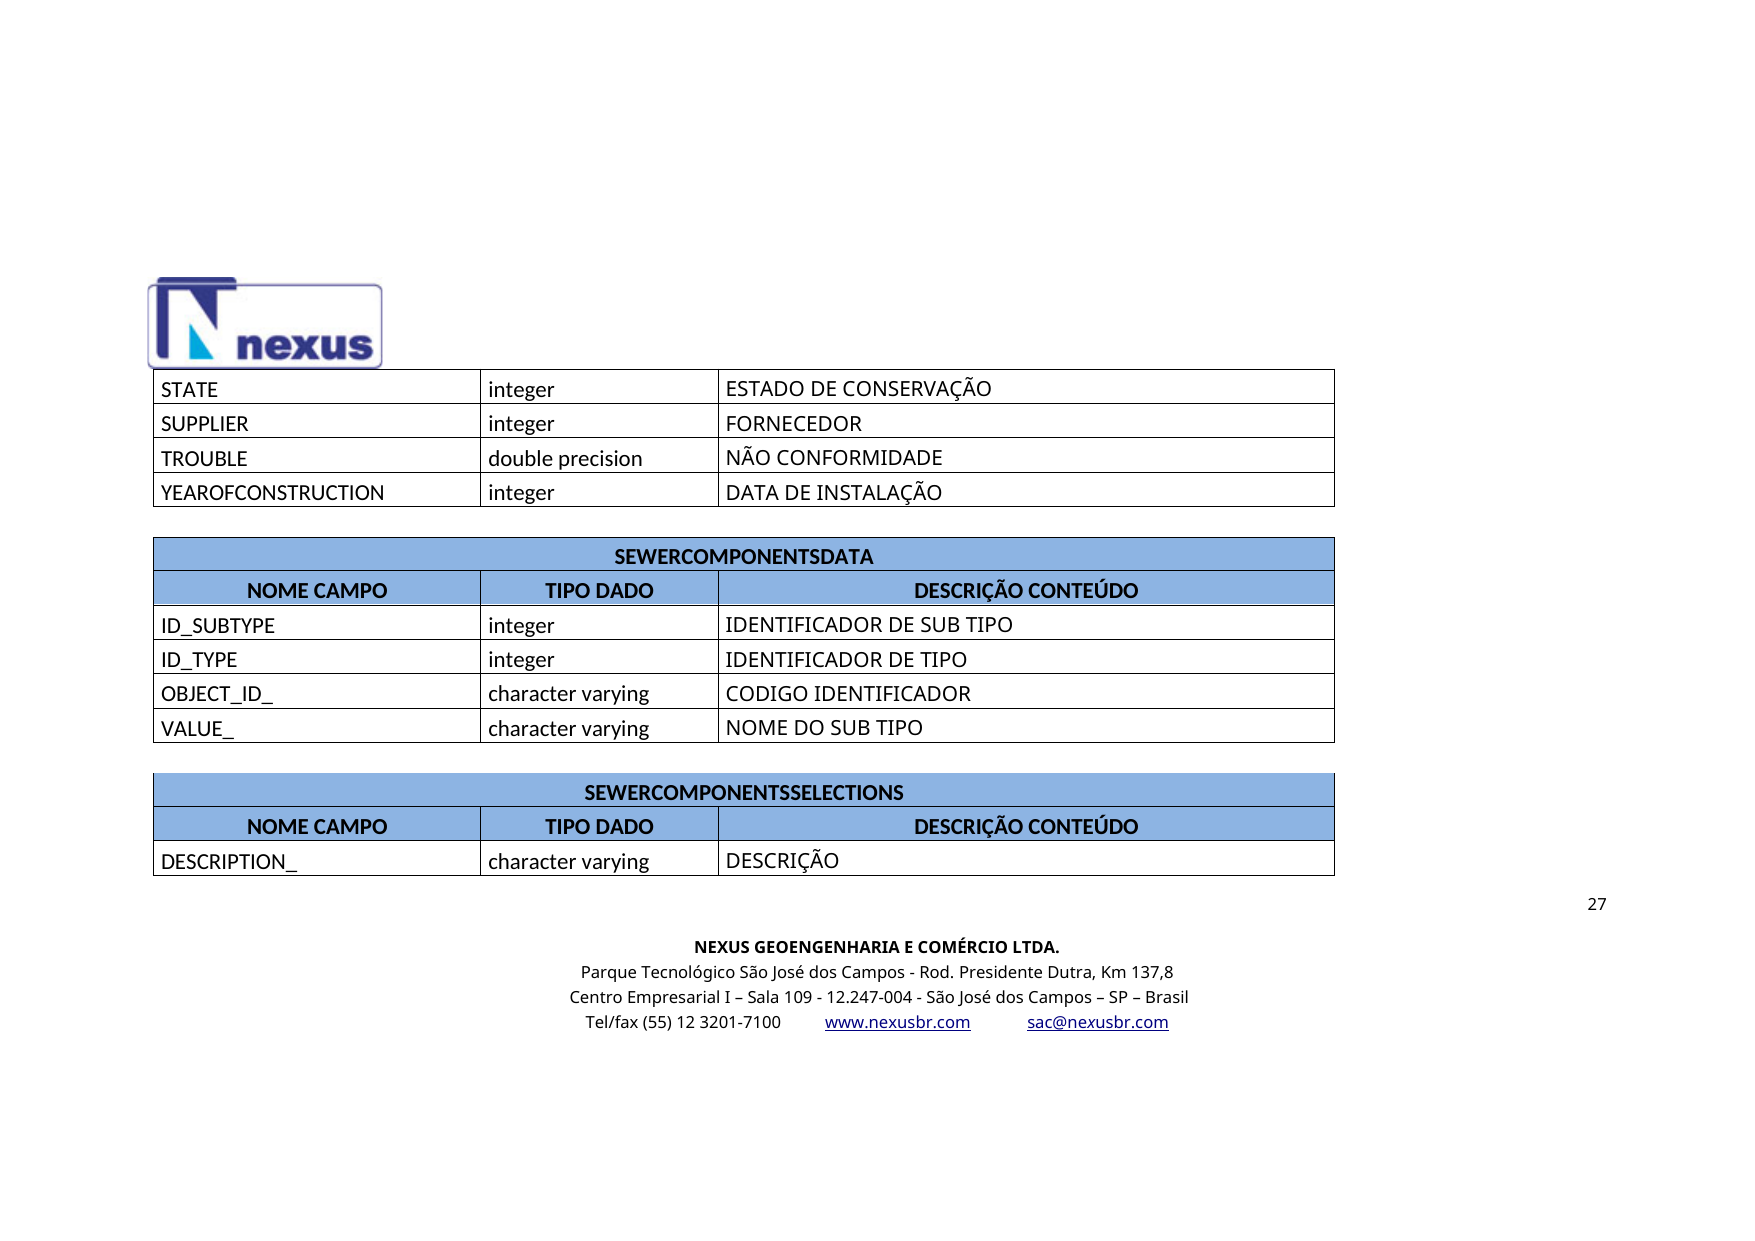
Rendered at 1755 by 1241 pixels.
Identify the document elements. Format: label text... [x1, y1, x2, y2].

table_cell [718, 507, 1335, 537]
table_cell character varying [481, 674, 718, 708]
table_cell NOME CAMPO [154, 807, 480, 840]
table_cell [481, 507, 718, 537]
table_cell TIPO DADO [481, 807, 718, 840]
table_cell ESTADO DE CONSERVAÇÃO [719, 370, 1334, 403]
table_cell integer [481, 606, 718, 639]
table_cell [718, 743, 1335, 773]
table_cell DATA DE INSTALAÇÃO [719, 473, 1334, 506]
table_cell NOME DO SUB TIPO [719, 709, 1334, 742]
table_cell ID_SUBTYPE [154, 606, 480, 639]
table_cell [481, 743, 718, 773]
table_cell CODIGO IDENTIFICADOR [719, 674, 1334, 708]
table_cell [154, 743, 481, 773]
table_cell integer [481, 370, 718, 403]
table_cell TIPO DADO [481, 571, 718, 604]
table_cell VALUE_ [154, 709, 480, 742]
table_cell IDENTIFICADOR DE SUB TIPO [719, 606, 1334, 639]
table_cell character varying [481, 841, 718, 875]
table_cell ID_TYPE [154, 640, 480, 673]
table_cell NOME CAMPO [154, 571, 480, 604]
table_cell YEAROFCONSTRUCTION [154, 473, 480, 506]
table_cell IDENTIFICADOR DE TIPO [719, 640, 1334, 673]
table_cell integer [481, 473, 718, 506]
table_cell double precision [481, 438, 718, 472]
table_cell SEWERCOMPONENTSSELECTIONS [154, 773, 1334, 806]
table_cell TROUBLE [154, 438, 480, 472]
table_cell character varying [481, 709, 718, 742]
table_cell OBJECT_ID_ [154, 674, 480, 708]
table_cell integer [481, 404, 718, 437]
table_cell DESCRIÇÃO [719, 841, 1334, 875]
table_cell FORNECEDOR [719, 404, 1334, 437]
table_cell DESCRIÇÃO CONTEÚDO [719, 807, 1334, 840]
table_cell SEWERCOMPONENTSDATA [154, 538, 1334, 570]
table_cell integer [481, 640, 718, 673]
table_cell [154, 507, 481, 537]
table_cell SUPPLIER [154, 404, 480, 437]
table_cell STATE [154, 370, 480, 403]
table_cell DESCRIPTION_ [154, 841, 480, 875]
table_cell DESCRIÇÃO CONTEÚDO [719, 571, 1334, 604]
table_cell NÃO CONFORMIDADE [719, 438, 1334, 472]
